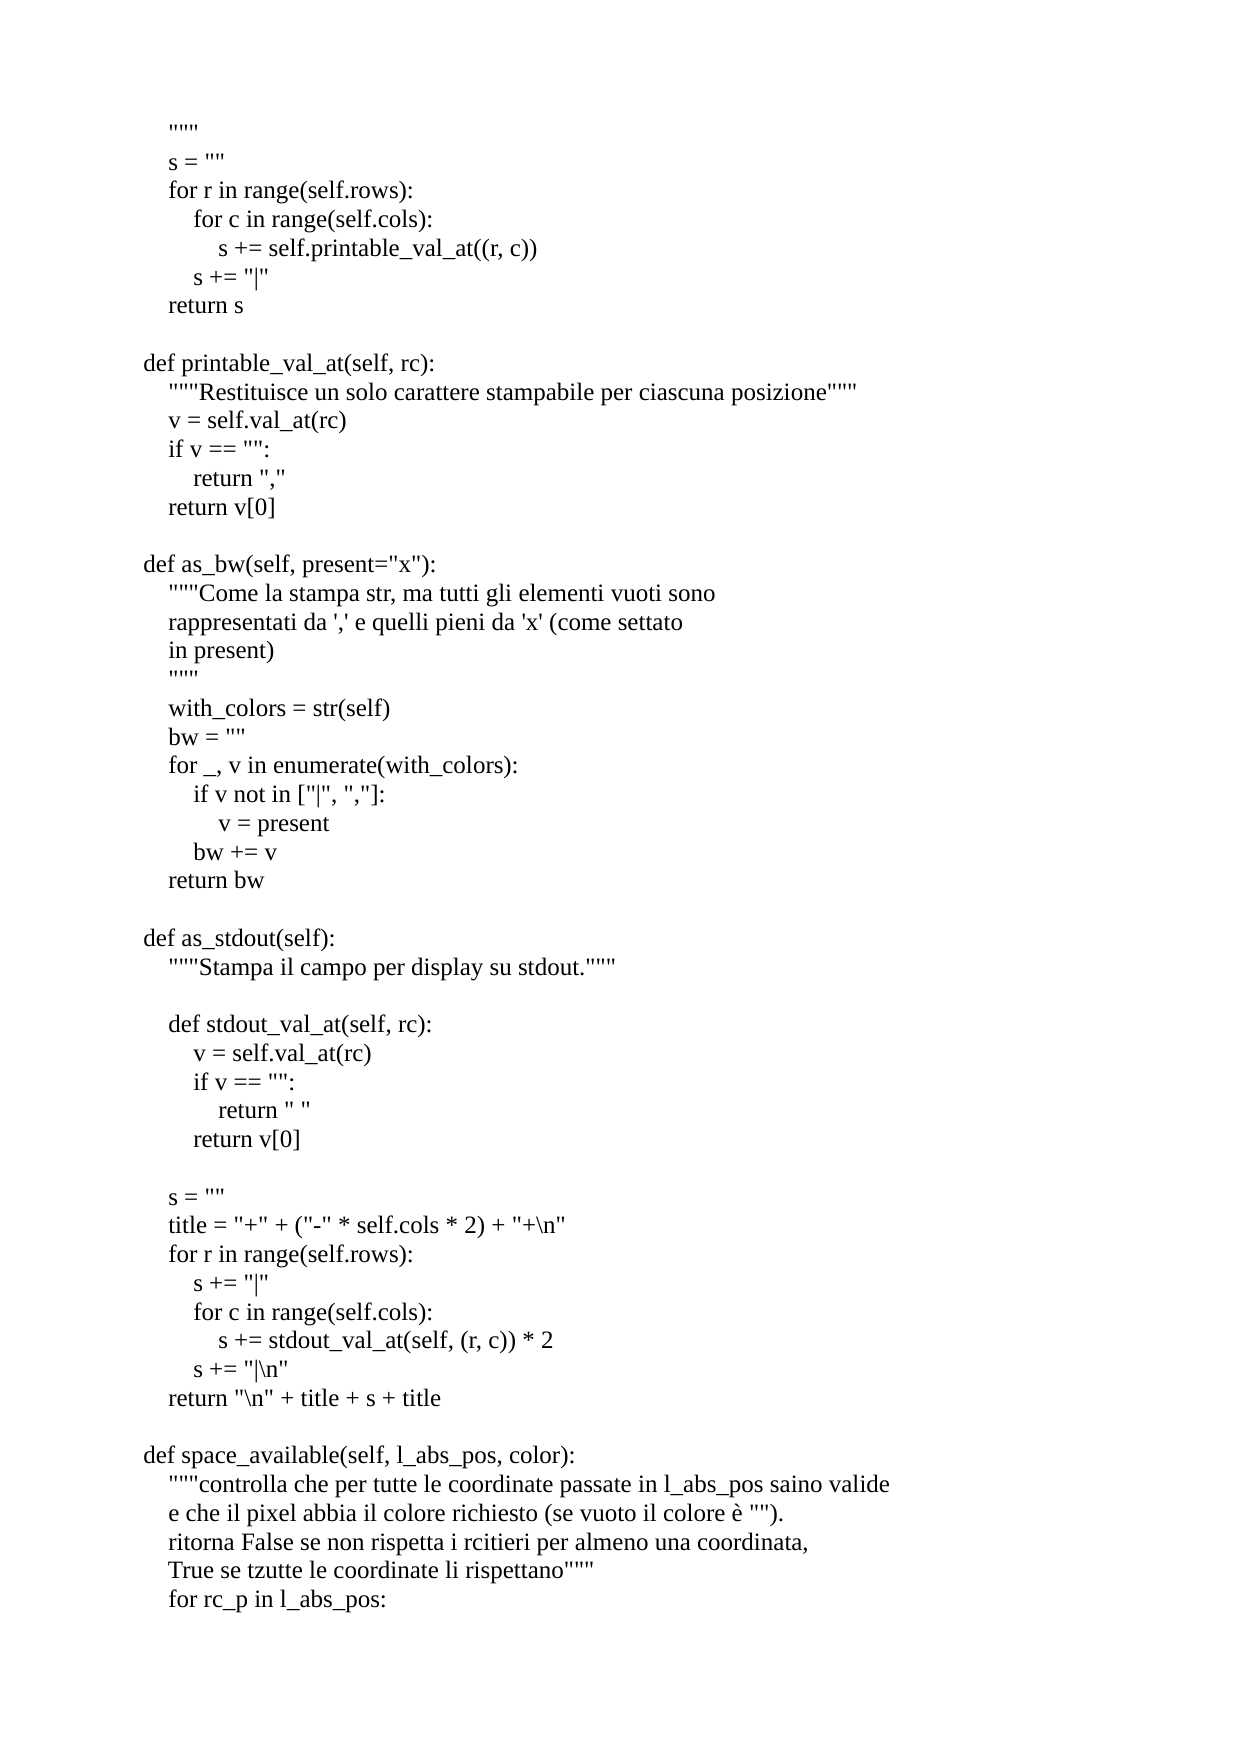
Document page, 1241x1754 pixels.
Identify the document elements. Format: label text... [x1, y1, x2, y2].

text """ [118, 664, 1122, 693]
text rappresentati da ',' e quelli pieni da 'x' (come settato [118, 607, 1122, 636]
text s += "|\n" [118, 1354, 1122, 1383]
text for r in range(self.rows): [118, 176, 1122, 204]
text """Stampa il campo per display su stdout.""" [118, 952, 1122, 981]
text s += stdout_val_at(self, (r, c)) * 2 [118, 1326, 1122, 1354]
text for rc_p in l_abs_pos: [118, 1584, 1122, 1613]
text return s [118, 291, 1122, 319]
text return bw [118, 866, 1122, 894]
text return " " [118, 1096, 1122, 1124]
text ritorna False se non rispetta i rcitieri per almeno una coordinata, [118, 1527, 1122, 1556]
text s += "|" [118, 262, 1122, 291]
text s = "" [118, 1182, 1122, 1211]
text e che il pixel abbia il colore richiesto (se vuoto il colore è ""). [118, 1498, 1122, 1527]
text return v[0] [118, 1124, 1122, 1153]
text def as_stdout(self): [118, 923, 1122, 952]
text def stdout_val_at(self, rc): [118, 1009, 1122, 1038]
text if v == "": [118, 1067, 1122, 1096]
text in present) [118, 636, 1122, 664]
text """ [118, 118, 1122, 147]
text for _, v in enumerate(with_colors): [118, 751, 1122, 779]
text return "," [118, 463, 1122, 492]
text for r in range(self.rows): [118, 1239, 1122, 1268]
text return v[0] [118, 492, 1122, 521]
text def printable_val_at(self, rc): [118, 348, 1122, 377]
text title = "+" + ("-" * self.cols * 2) + "+\n" [118, 1211, 1122, 1239]
text for c in range(self.cols): [118, 1297, 1122, 1326]
text """Restituisce un solo carattere stampabile per ciascuna posizione""" [118, 377, 1122, 406]
text v = self.val_at(rc) [118, 406, 1122, 434]
text if v == "": [118, 434, 1122, 463]
text return "\n" + title + s + title [118, 1383, 1122, 1412]
text bw = "" [118, 722, 1122, 751]
text def space_available(self, l_abs_pos, color): [118, 1441, 1122, 1469]
text v = self.val_at(rc) [118, 1038, 1122, 1067]
text True se tzutte le coordinate li rispettano""" [118, 1556, 1122, 1584]
text """controlla che per tutte le coordinate passate in l_abs_pos saino valide [118, 1469, 1122, 1498]
text v = present [118, 808, 1122, 837]
text if v not in ["|", ","]: [118, 779, 1122, 808]
text s += self.printable_val_at((r, c)) [118, 233, 1122, 262]
text with_colors = str(self) [118, 693, 1122, 722]
text """Come la stampa str, ma tutti gli elementi vuoti sono [118, 578, 1122, 607]
text s += "|" [118, 1268, 1122, 1297]
text s = "" [118, 147, 1122, 176]
text bw += v [118, 837, 1122, 866]
text def as_bw(self, present="x"): [118, 549, 1122, 578]
text for c in range(self.cols): [118, 204, 1122, 233]
